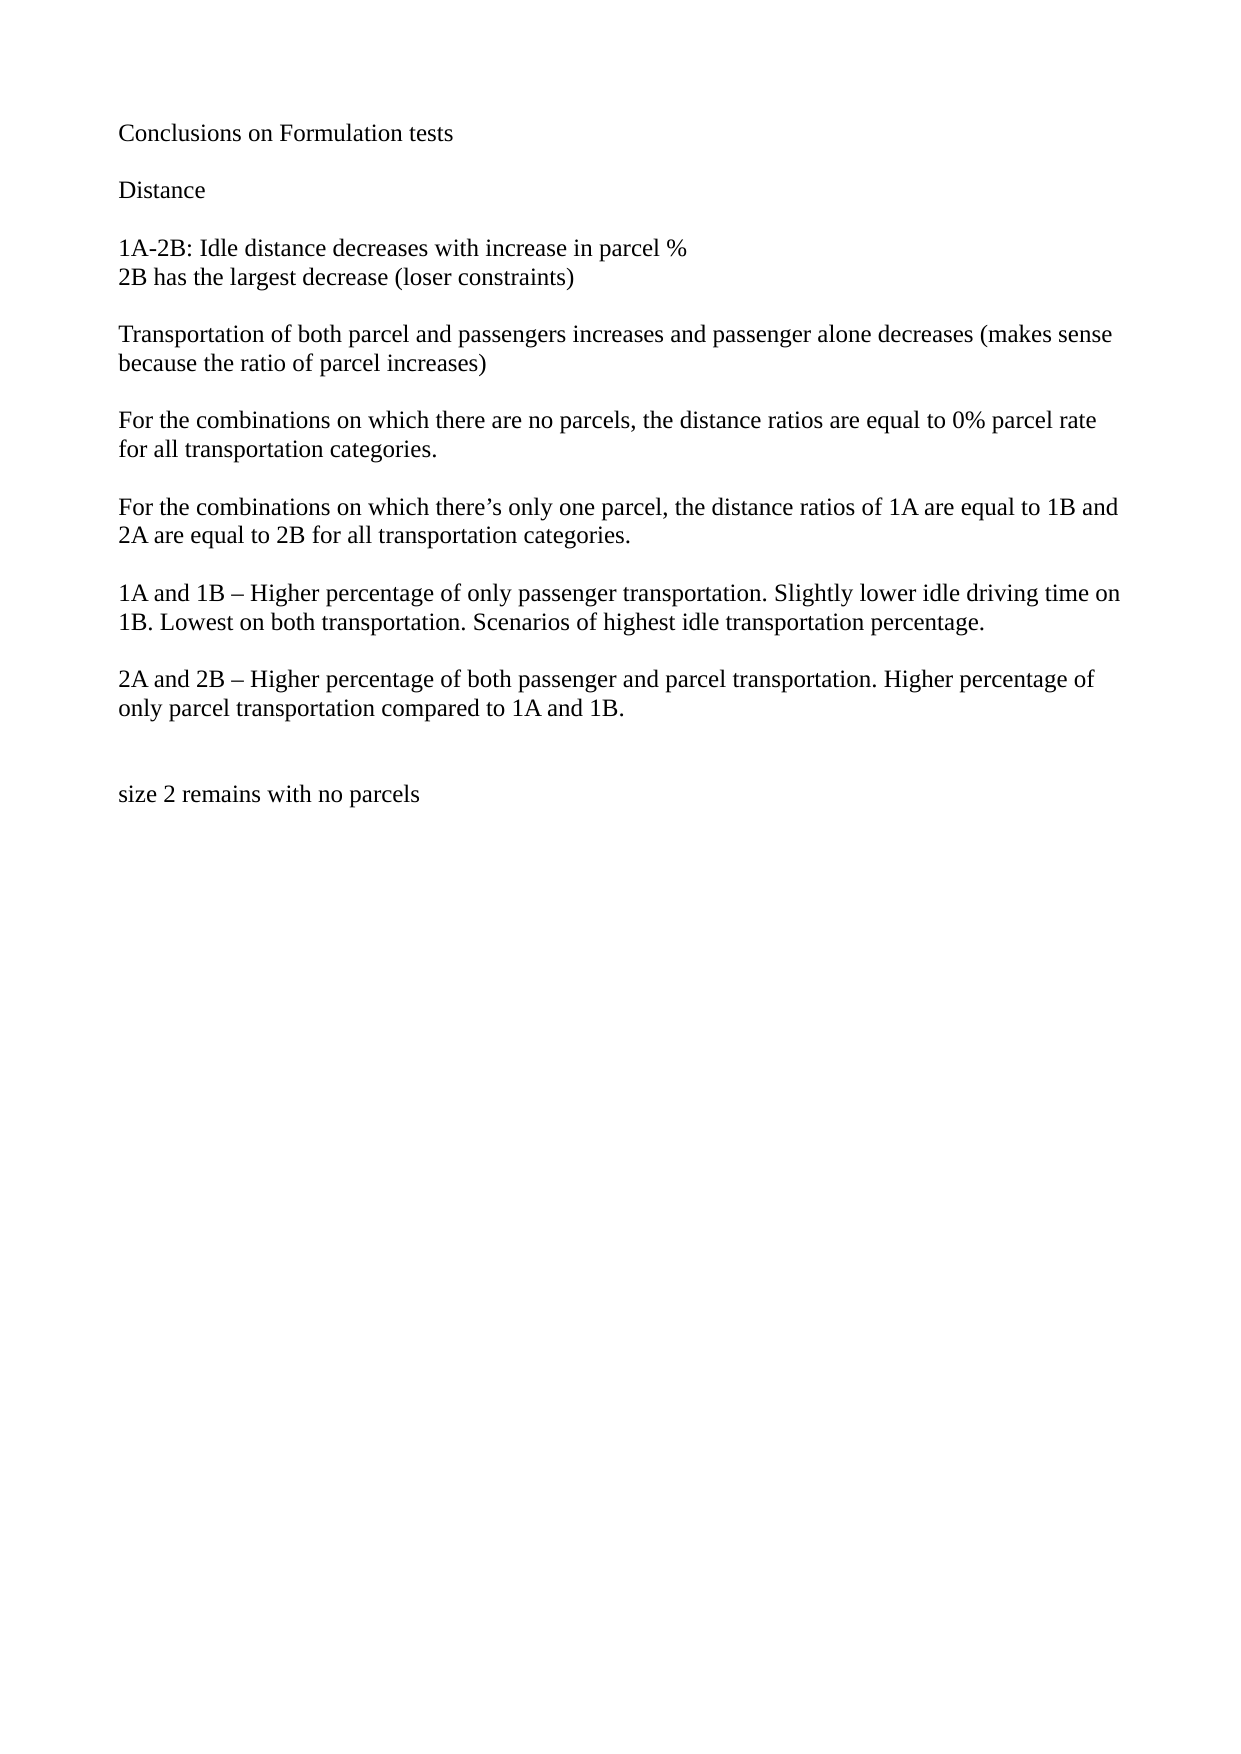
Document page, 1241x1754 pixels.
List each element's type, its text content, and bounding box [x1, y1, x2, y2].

text Distance [118, 176, 1122, 204]
text 2B has the largest decrease (loser constraints) [118, 262, 1122, 291]
text Transportation of both parcel and passengers increases and passenger alone decreases (makes sense because the ratio of parcel increases) [118, 319, 1122, 377]
text 1A and 1B – Higher percentage of only passenger transportation. Slightly lower idle driving time on 1B. Lowest on both transportation. Scenarios of highest idle transportation percentage. [118, 578, 1122, 636]
text 1A-2B: Idle distance decreases with increase in parcel % [118, 233, 1122, 262]
text size 2 remains with no parcels [118, 779, 1122, 808]
text For the combinations on which there’s only one parcel, the distance ratios of 1A are equal to 1B and 2A are equal to 2B for all transportation categories. [118, 492, 1122, 549]
text 2A and 2B – Higher percentage of both passenger and parcel transportation. Higher percentage of only parcel transportation compared to 1A and 1B. [118, 664, 1122, 722]
text Conclusions on Formulation tests [118, 118, 1122, 147]
text For the combinations on which there are no parcels, the distance ratios are equal to 0% parcel rate for all transportation categories. [118, 406, 1122, 463]
